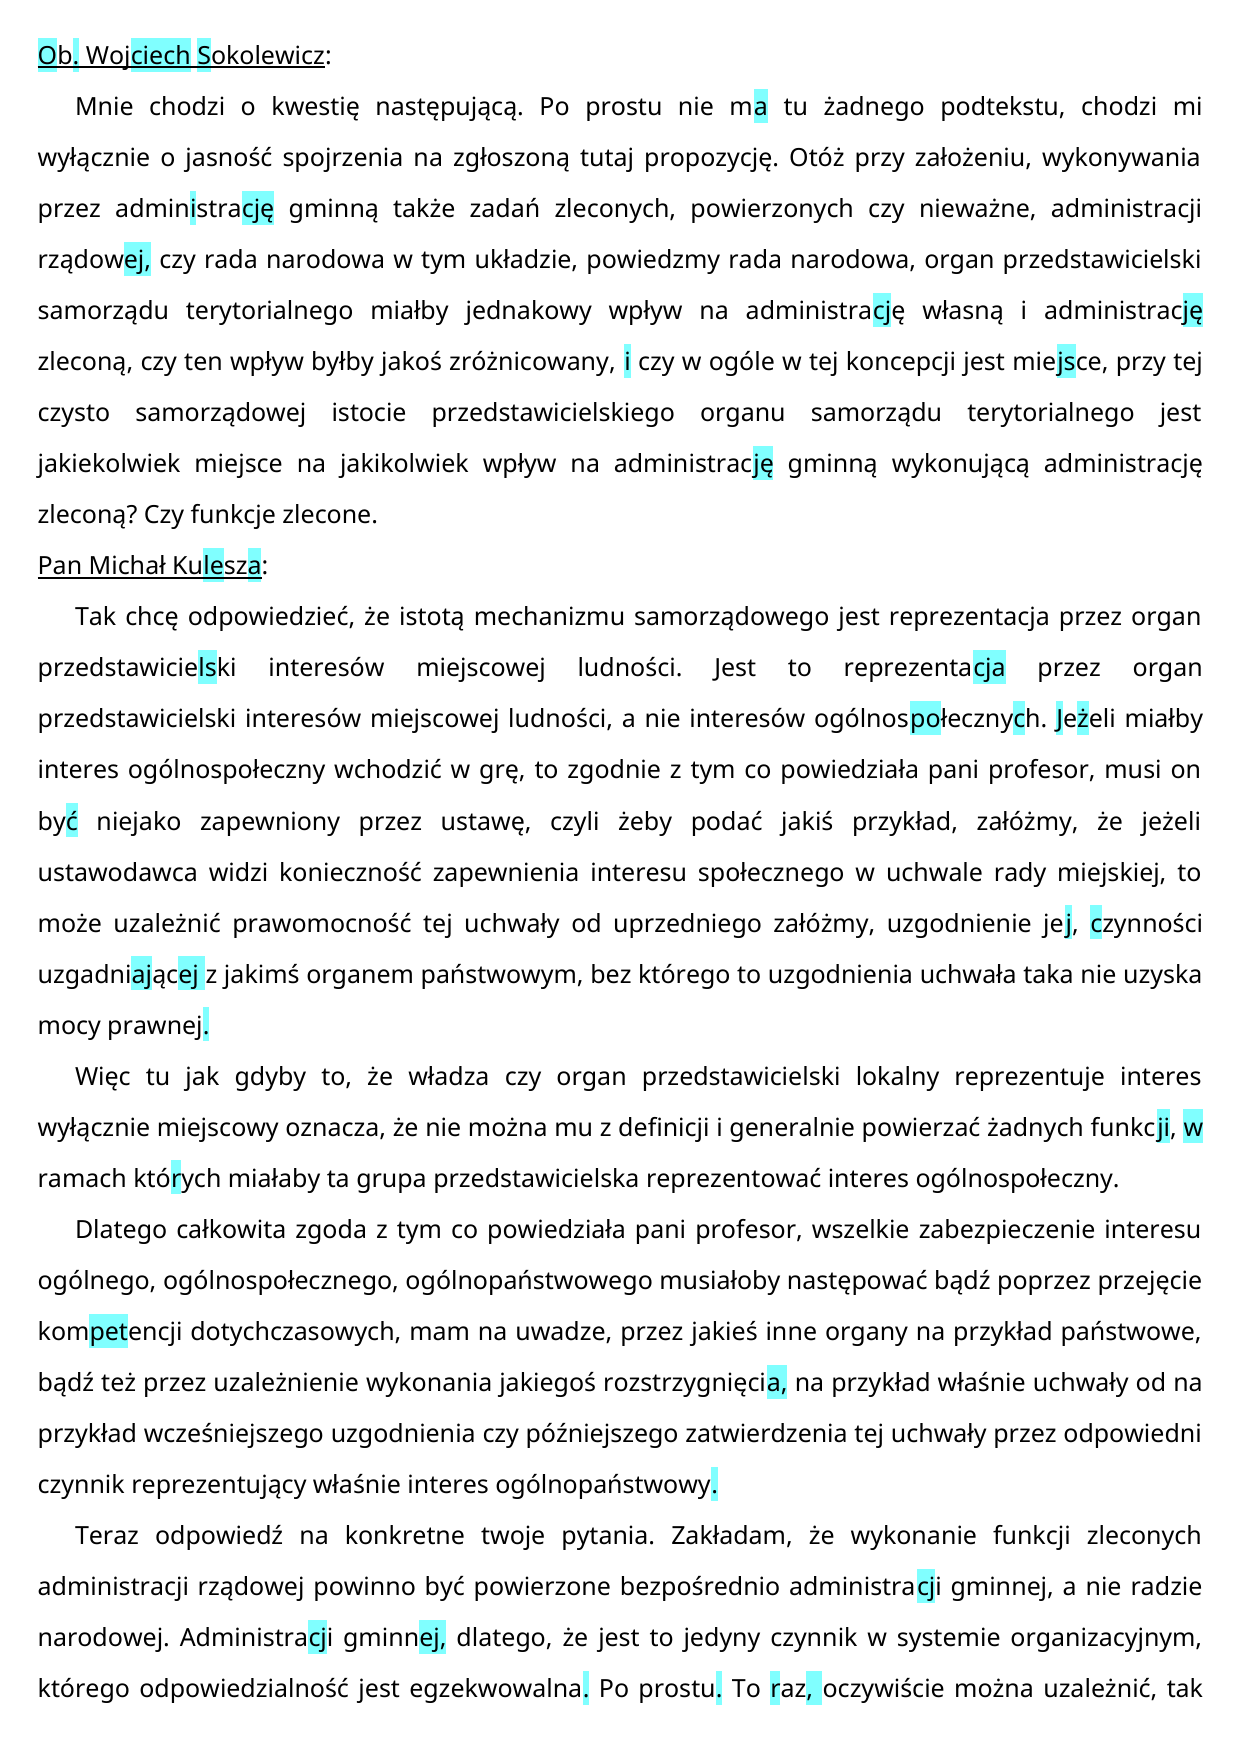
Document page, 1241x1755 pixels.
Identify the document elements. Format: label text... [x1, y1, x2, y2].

text Więc tu jak gdyby to, że władza czy organ przedstawicielski lokalny reprezentuje interes wyłącznie miejscowy oznacza, że nie można mu z definicji i generalnie powierzać żadnych funkcji, w ramach których miałaby ta grupa przedstawicielska reprezentować interes ogólnospołeczny. [37, 1058, 1203, 1194]
text Teraz odpowiedź na konkretne twoje pytania. Zakładam, że wykonanie funkcji zleconych administracji rządowej powinno być powierzone bezpośrednio administracji gminnej, a nie radzie narodowej. Administracji gminnej, dlatego, że jest to jedyny czynnik w systemie organizacyjnym, którego odpowiedzialność jest egzekwowalna. Po prostu. To raz, oczywiście można uzależnić, tak [37, 1518, 1203, 1705]
text Tak chcę odpowiedzieć, że istotą mechanizmu samorządowego jest reprezentacja przez organ przedstawicielski interesów miejscowej ludności. Jest to reprezentacja przez organ przedstawicielski interesów miejscowej ludności, a nie interesów ogólnospołecznych. Jeżeli miałby interes ogólnospołeczny wchodzić w grę, to zgodnie z tym co powiedziała pani profesor, musi on być niejako zapewniony przez ustawę, czyli żeby podać jakiś przykład, załóżmy, że jeżeli ustawodawca widzi konieczność zapewnienia interesu społecznego w uchwale rady miejskiej, to może uzależnić prawomocność tej uchwały od uprzedniego załóżmy, uzgodnienie jej, czynności uzgadniającej z jakimś organem państwowym, bez którego to uzgodnienia uchwała taka nie uzyska mocy prawnej. [37, 599, 1203, 1041]
text Ob. Wojciech Sokolewicz: [37, 37, 1203, 72]
text Pan Michał Kulesza: [37, 548, 1203, 582]
text Dlatego całkowita zgoda z tym co powiedziała pani profesor, wszelkie zabezpieczenie interesu ogólnego, ogólnospołecznego, ogólnopaństwowego musiałoby następować bądź poprzez przejęcie kompetencji dotychczasowych, mam na uwadze, przez jakieś inne organy na przykład państwowe, bądź też przez uzależnienie wykonania jakiegoś rozstrzygnięcia, na przykład właśnie uchwały od na przykład wcześniejszego uzgodnienia czy późniejszego zatwierdzenia tej uchwały przez odpowiedni czynnik reprezentujący właśnie interes ogólnopaństwowy. [37, 1211, 1203, 1501]
text Mnie chodzi o kwestię następującą. Po prostu nie ma tu żadnego podtekstu, chodzi mi wyłącznie o jasność spojrzenia na zgłoszoną tutaj propozycję. Otóż przy założeniu, wykonywania przez administrację gminną także zadań zleconych, powierzonych czy nieważne, administracji rządowej, czy rada narodowa w tym układzie, powiedzmy rada narodowa, organ przedstawicielski samorządu terytorialnego miałby jednakowy wpływ na administrację własną i administrację zleconą, czy ten wpływ byłby jakoś zróżnicowany, i czy w ogóle w tej koncepcji jest miejsce, przy tej czysto samorządowej istocie przedstawicielskiego organu samorządu terytorialnego jest jakiekolwiek miejsce na jakikolwiek wpływ na administrację gminną wykonującą administrację zleconą? Czy funkcje zlecone. [37, 88, 1203, 531]
